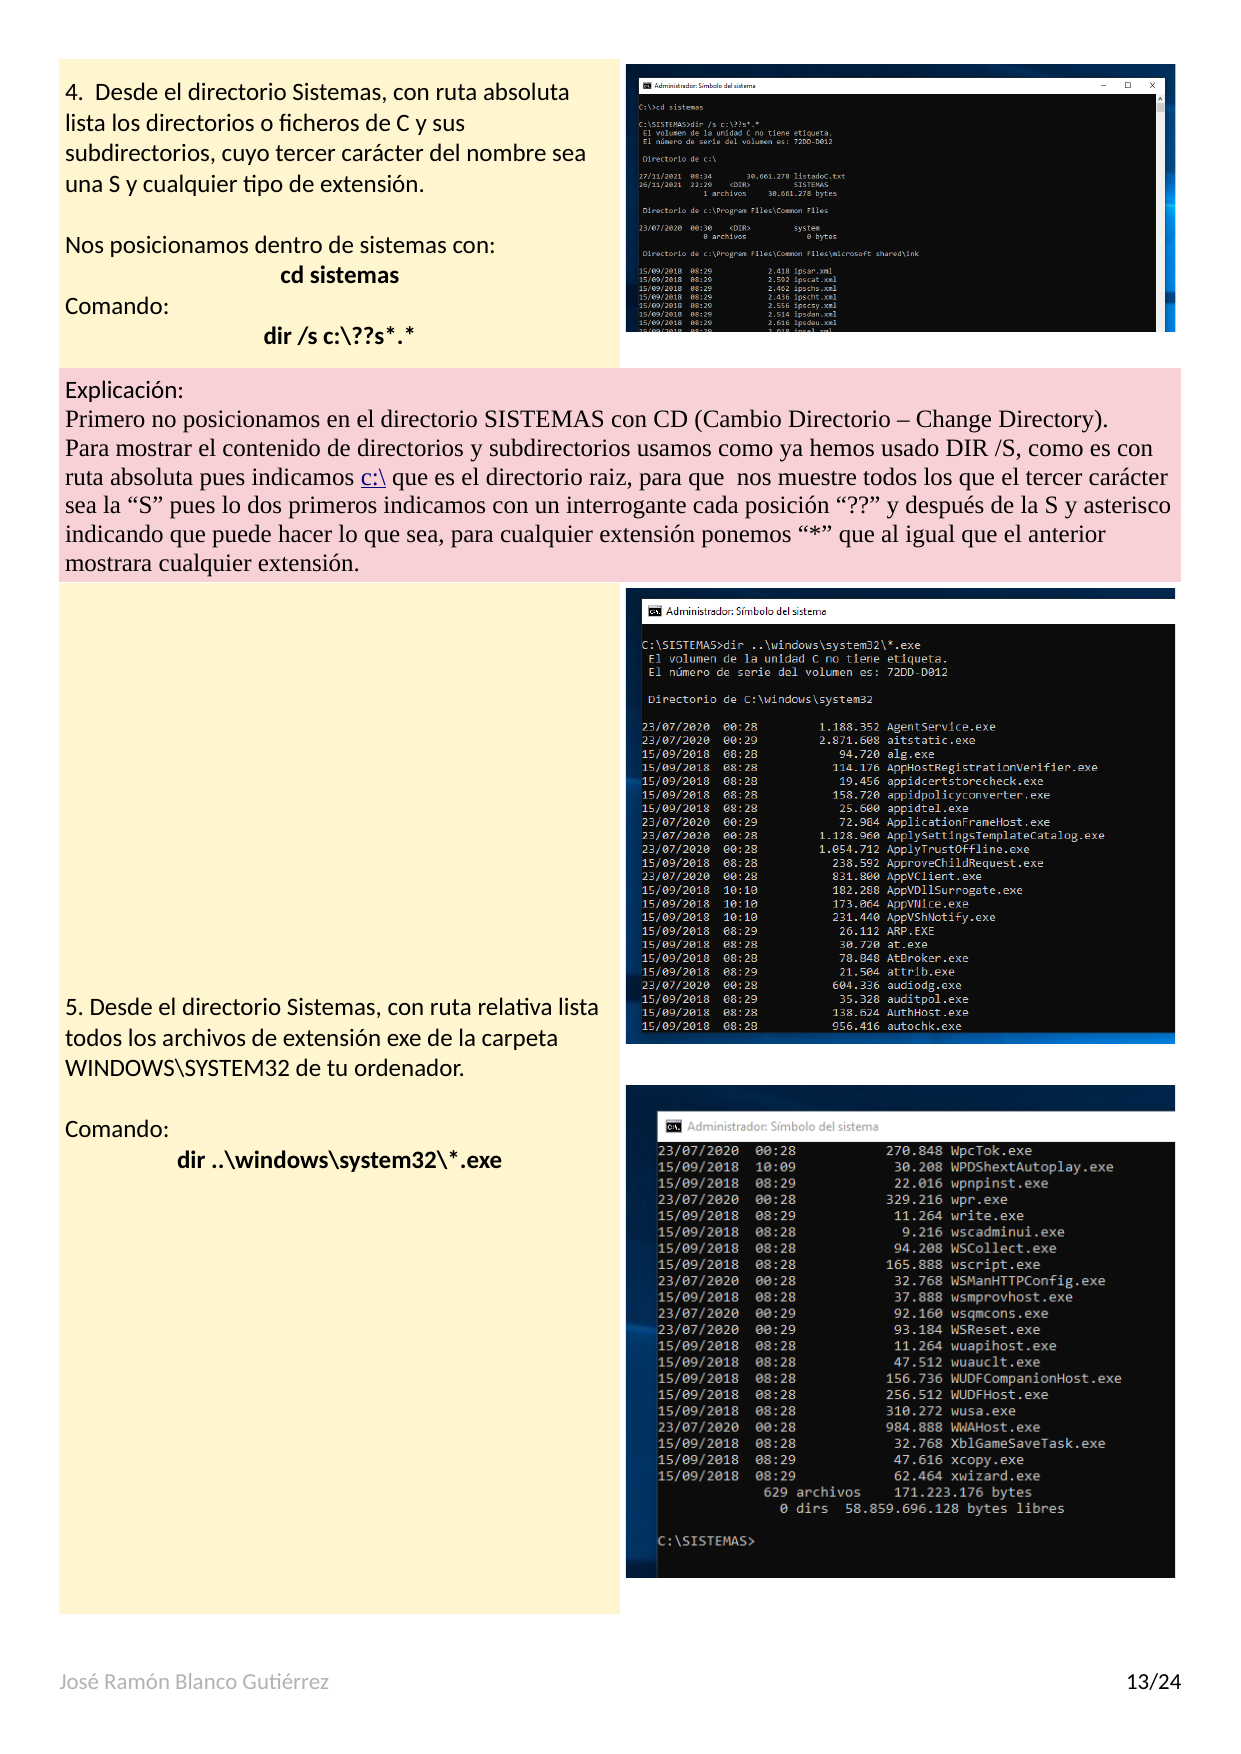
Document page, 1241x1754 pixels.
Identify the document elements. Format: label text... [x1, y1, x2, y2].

picture [625, 64, 1176, 332]
table_cell 5. Desde el directorio Sistemas, con ruta relativa lista todos los archivos de extensión exe de la carpeta WINDOWS\SYSTEM32 de tu ordenador. Comando: dir ..\windows\system32\*.exe [59, 583, 620, 1614]
picture [625, 1085, 1176, 1578]
table_cell [620, 583, 1181, 1080]
table_cell [620, 1080, 1181, 1614]
picture [625, 588, 1176, 1044]
table_cell [620, 59, 1181, 368]
table_cell 4. Desde el directorio Sistemas, con ruta absoluta lista los directorios o ficheros de C y sus subdirectorios, cuyo tercer carácter del nombre sea una S y cualquier tipo de extensión. Nos posicionamos dentro de sistemas con: cd sistemas Comando: dir /s c:\??s*.* [59, 59, 620, 368]
table_cell Explicación: Primero no posicionamos en el directorio SISTEMAS con CD (Cambio Directorio – Change Directory). Para mostrar el contenido de directorios y subdirectorios usamos como ya hemos usado DIR /S, como es con ruta absoluta pues indicamos c:\ que es el directorio raiz, para que nos muestre todos los que el tercer carácter sea la “S” pues lo dos primeros indicamos con un interrogante cada posición “??” y después de la S y asterisco indicando que puede hacer lo que sea, para cualquier extensión ponemos “*” que al igual que el anterior mostrara cualquier extensión. [59, 368, 1181, 582]
